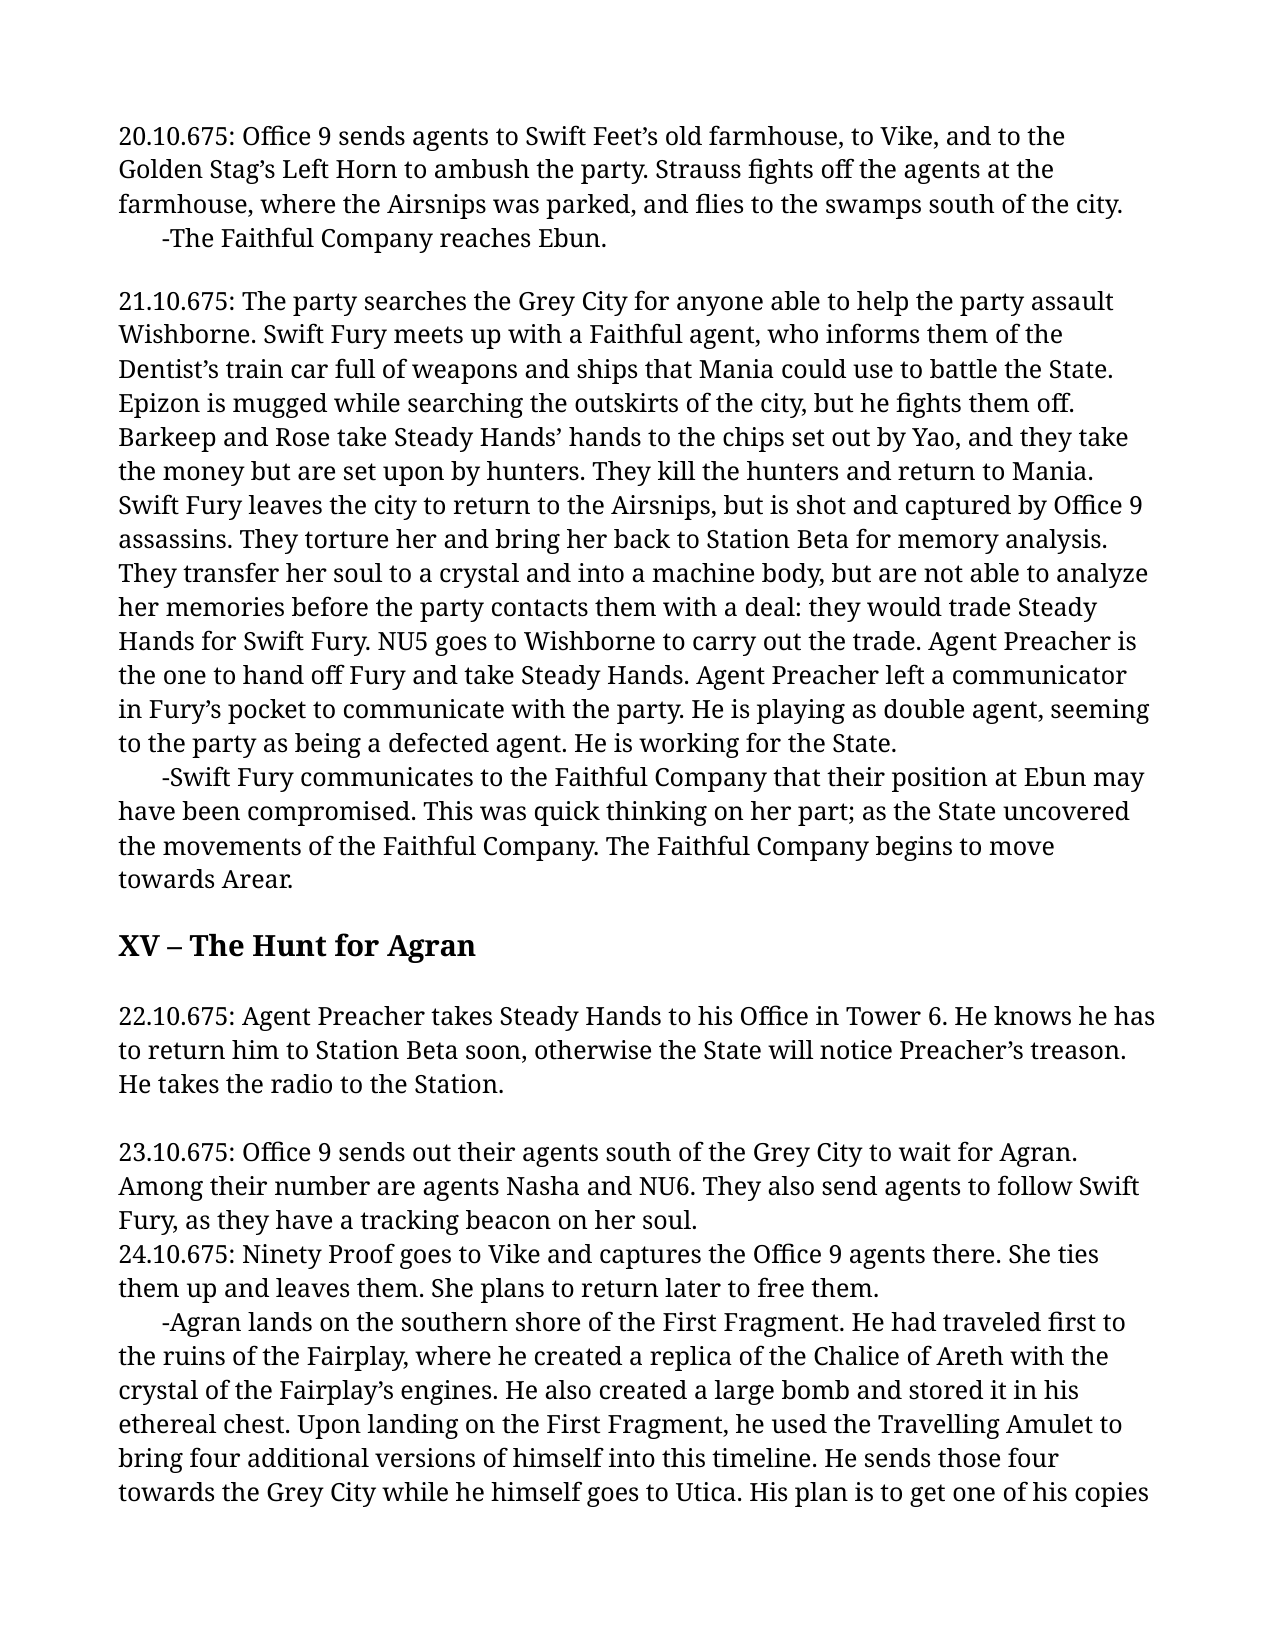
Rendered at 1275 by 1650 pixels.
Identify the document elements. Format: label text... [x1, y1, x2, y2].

text 22.10.675: Agent Preacher takes Steady Hands to his Office in Tower 6. He knows he has to return him to Station Beta soon, otherwise the State will notice Preacher’s treason. He takes the radio to the Station. [118, 998, 1157, 1100]
text 21.10.675: The party searches the Grey City for anyone able to help the party assault Wishborne. Swift Fury meets up with a Faithful agent, who informs them of the Dentist’s train car full of weapons and ships that Mania could use to battle the State. Epizon is mugged while searching the outskirts of the city, but he fights them off. Barkeep and Rose take Steady Hands’ hands to the chips set out by Yao, and they take the money but are set upon by hunters. They kill the hunters and return to Mania. Swift Fury leaves the city to return to the Airsnips, but is shot and captured by Office 9 assassins. They torture her and bring her back to Station Beta for memory analysis. They transfer her soul to a crystal and into a machine body, but are not able to analyze her memories before the party contacts them with a deal: they would trade Steady Hands for Swift Fury. NU5 goes to Wishborne to carry out the trade. Agent Preacher is the one to hand off Fury and take Steady Hands. Agent Preacher left a communicator in Fury’s pocket to communicate with the party. He is playing as double agent, seeming to the party as being a defected agent. He is working for the State. [118, 283, 1157, 760]
text 23.10.675: Office 9 sends out their agents south of the Grey City to wait for Agran. Among their number are agents Nasha and NU6. They also send agents to follow Swift Fury, as they have a tracking beacon on her soul. [118, 1134, 1157, 1237]
text 20.10.675: Office 9 sends agents to Swift Feet’s old farmhouse, to Vike, and to the Golden Stag’s Left Horn to ambush the party. Strauss fights off the agents at the farmhouse, where the Airsnips was parked, and flies to the swamps south of the city. [118, 118, 1157, 220]
text 24.10.675: Ninety Proof goes to Vike and captures the Office 9 agents there. She ties them up and leaves them. She plans to return later to free them. [118, 1237, 1157, 1305]
text -Agran lands on the southern shore of the First Fragment. He had traveled first to the ruins of the Fairplay, where he created a replica of the Chalice of Areth with the crystal of the Fairplay’s engines. He also created a large bomb and stored it in his ethereal chest. Upon landing on the First Fragment, he used the Travelling Amulet to bring four additional versions of himself into this timeline. He sends those four towards the Grey City while he himself goes to Utica. His plan is to get one of his copies [118, 1305, 1157, 1509]
text XV – The Hunt for Agran [118, 925, 1157, 965]
text -Swift Fury communicates to the Faithful Company that their position at Ebun may have been compromised. This was quick thinking on her part; as the State uncovered the movements of the Faithful Company. The Faithful Company begins to move towards Arear. [118, 760, 1157, 896]
text -The Faithful Company reaches Ebun. [118, 220, 1157, 254]
